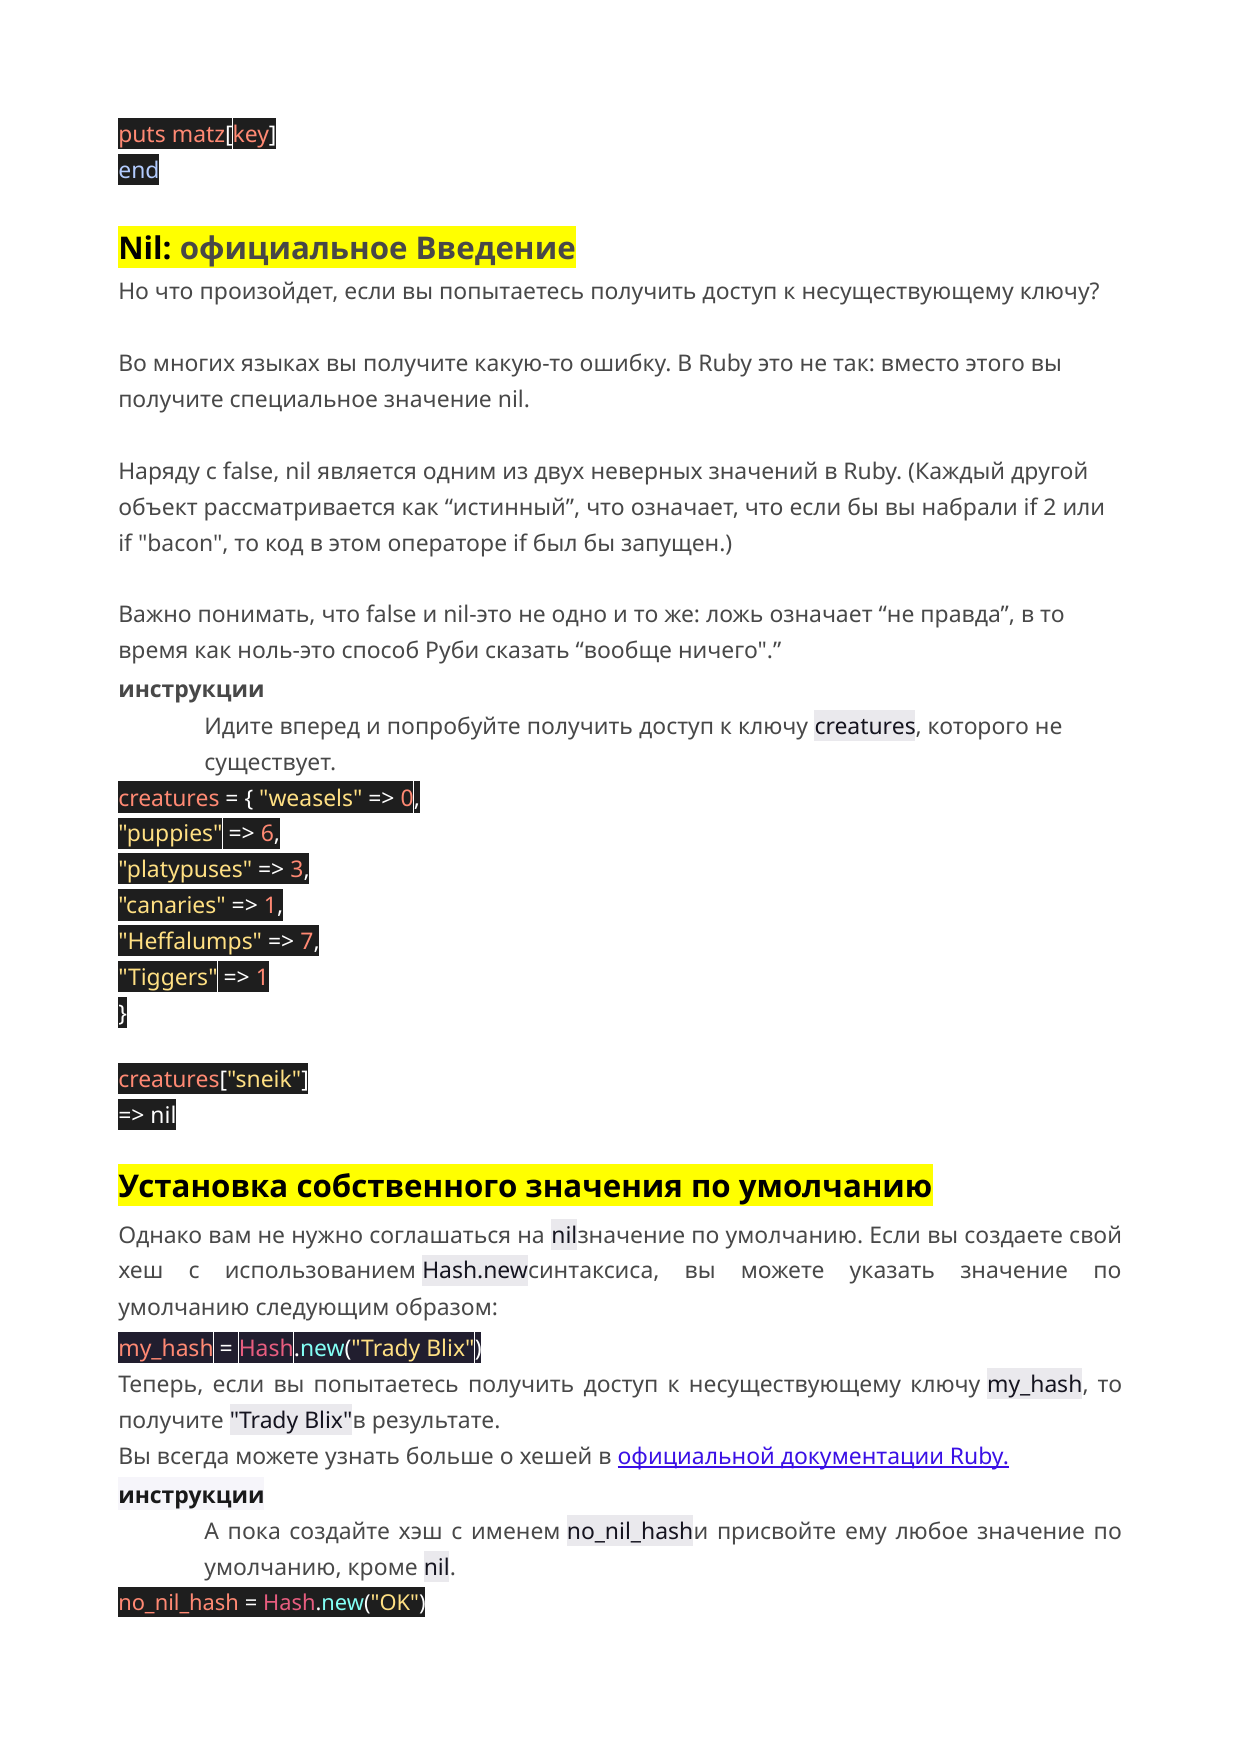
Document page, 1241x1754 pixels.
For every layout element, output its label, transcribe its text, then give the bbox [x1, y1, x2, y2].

text my_hash = Hash.new("Trady Blix") [118, 1332, 1122, 1363]
text Установка собственного значения по умолчанию [118, 1164, 1122, 1206]
text Идите вперед и попробуйте получить доступ к ключу creatures, которого не существует. [204, 709, 1122, 777]
text Но что произойдет, если вы попытаетесь получить доступ к несуществующему ключу? [118, 275, 1122, 306]
text "puppies" => 6, [118, 817, 1122, 849]
text creatures = { "weasels" => 0, [118, 781, 1122, 813]
text end [118, 154, 1122, 185]
subtitle инструкции [118, 670, 1122, 704]
text Однако вам не нужно соглашаться на nilзначение по умолчанию. Если вы создаете свой хеш с использованием Hash.newсинтаксиса, вы можете указать значение по умолчанию следующим образом: [118, 1218, 1122, 1322]
text Важно понимать, что false и nil-это не одно и то же: ложь означает “не правда”, в то время как ноль-это способ Руби сказать “вообще ничего".” [118, 598, 1122, 666]
text Nil: официальное Введение [118, 226, 1122, 268]
text "platypuses" => 3, [118, 853, 1122, 884]
text } [118, 997, 1122, 1028]
text puts matz[key] [118, 118, 1122, 149]
text Наряду с false, nil является одним из двух неверных значений в Ruby. (Каждый другой объект рассматривается как “истинный”, что означает, что если бы вы набрали if 2 или if "bacon", то код в этом операторе if был бы запущен.) [118, 454, 1122, 558]
text creatures["sneik"] [118, 1063, 1122, 1094]
text Вы всегда можете узнать больше о хешей в официальной документации Ruby. [118, 1440, 1122, 1471]
text А пока создайте хэш с именем no_nil_hashи присвойте ему любое значение по умолчанию, кроме nil. [204, 1515, 1122, 1582]
subtitle инструкции [118, 1476, 1122, 1510]
text "Heffalumps" => 7, [118, 925, 1122, 956]
text "Tiggers" => 1 [118, 961, 1122, 992]
text Теперь, если вы попытаетесь получить доступ к несуществующему ключу my_hash, то получите "Trady Blix"в результате. [118, 1368, 1122, 1435]
text => nil [118, 1099, 1122, 1130]
text no_nil_hash = Hash.new("OK") [118, 1587, 1122, 1617]
text "canaries" => 1, [118, 889, 1122, 921]
text Во многих языках вы получите какую-то ошибку. В Ruby это не так: вместо этого вы получите специальное значение nil. [118, 347, 1122, 414]
